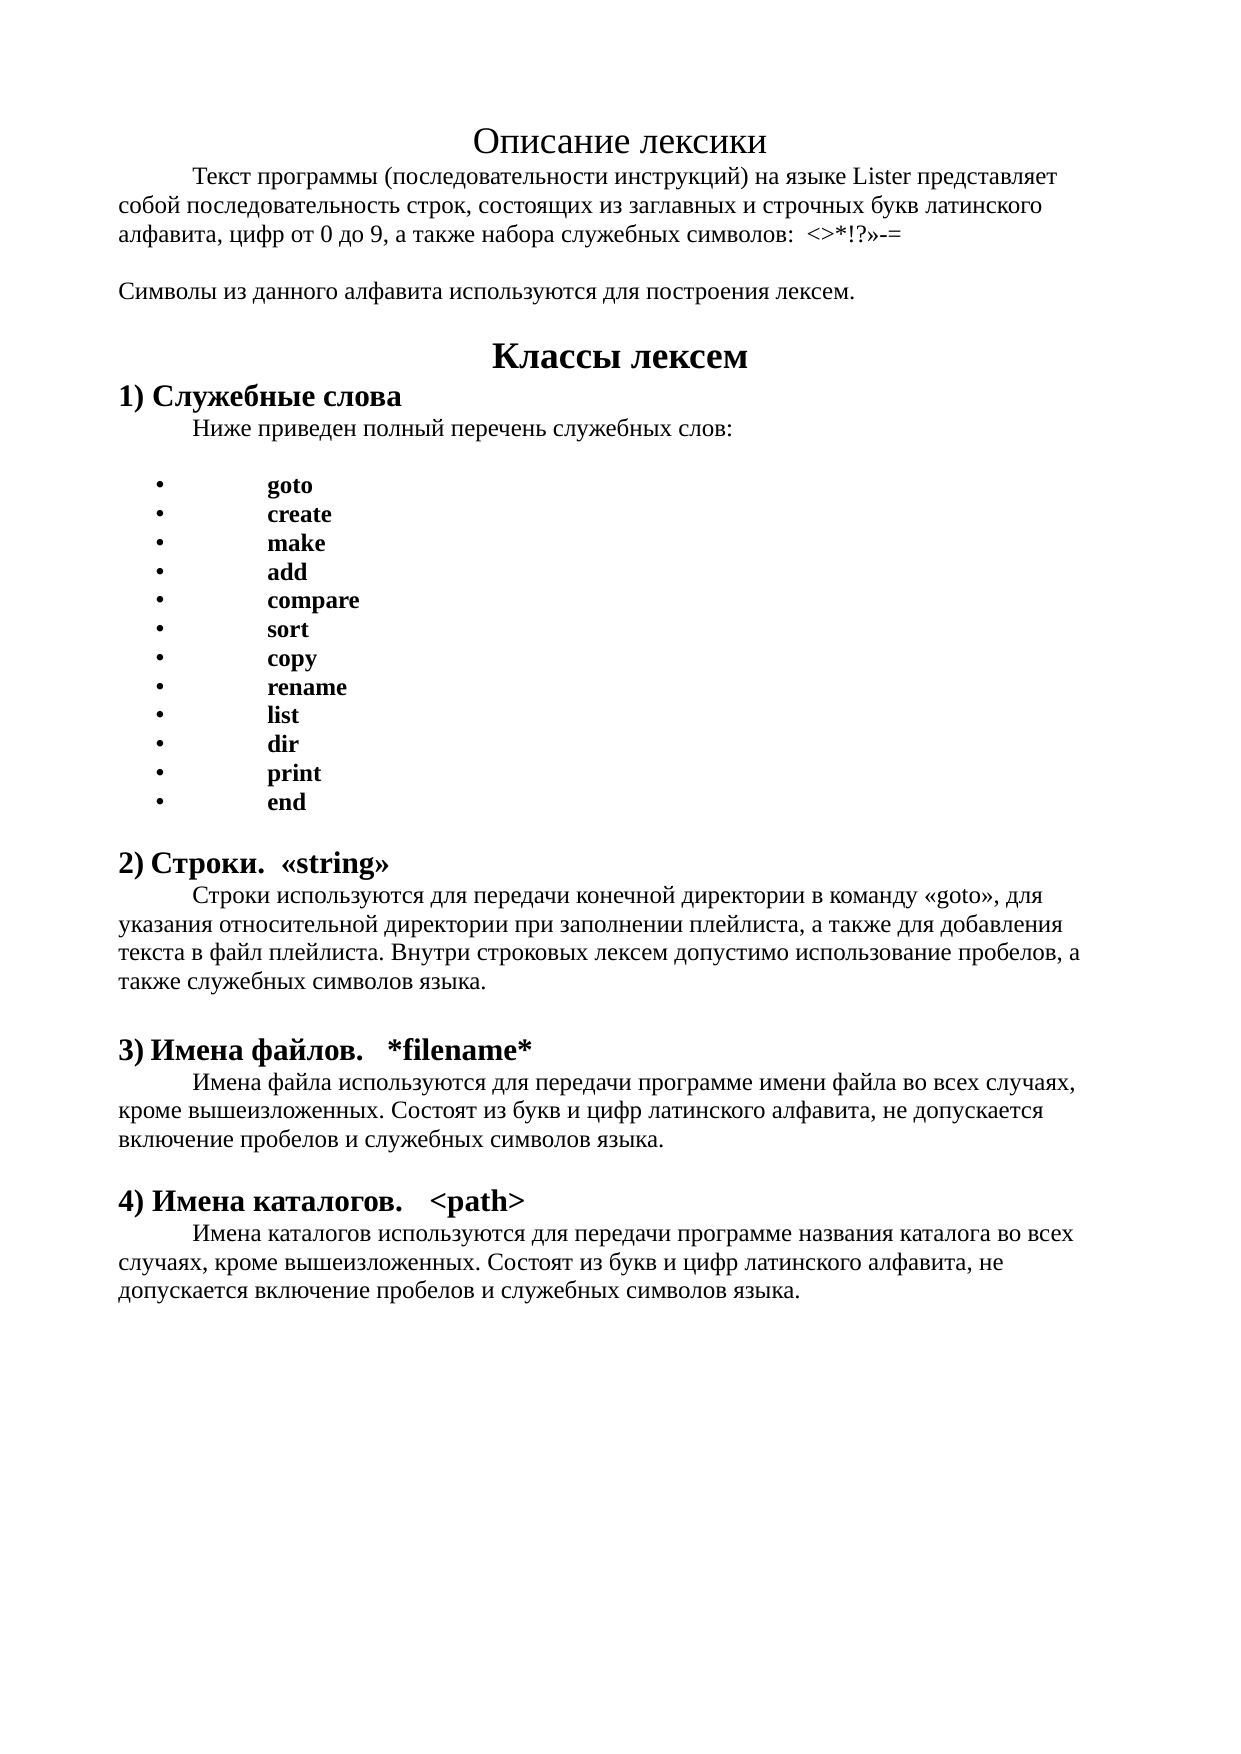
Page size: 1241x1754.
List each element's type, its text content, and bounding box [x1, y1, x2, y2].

list compare [156, 585, 1122, 614]
list create [156, 499, 1122, 528]
list make [156, 528, 1122, 557]
list add [156, 557, 1122, 585]
list print [156, 758, 1122, 787]
text Описание лексики [118, 118, 1122, 161]
text Ниже приведен полный перечень служебных слов: [118, 413, 1122, 442]
text Символы из данного алфавита используются для построения лексем. [118, 276, 1122, 305]
text Имена файла используются для передачи программе имени файла во всех случаях, кроме вышеизложенных. Состоят из букв и цифр латинского алфавита, не допускается включение пробелов и служебных символов языка. [118, 1067, 1122, 1153]
text 3) Имена файлов. *filename* [118, 1031, 1122, 1067]
list dir [156, 729, 1122, 758]
list rename [156, 672, 1122, 700]
list goto [156, 470, 1122, 499]
text Текст программы (последовательности инструкций) на языке Lister представляет собой последовательность строк, состоящих из заглавных и строчных букв латинского алфавита, цифр от 0 до 9, а также набора служебных символов: <>*!?»-= [118, 161, 1122, 247]
list end [156, 787, 1122, 815]
text Классы лексем [118, 334, 1122, 377]
list copy [156, 643, 1122, 672]
text Имена каталогов используются для передачи программе названия каталога во всех случаях, кроме вышеизложенных. Состоят из букв и цифр латинского алфавита, не допускается включение пробелов и служебных символов языка. [118, 1218, 1122, 1304]
text 1) Служебные слова [118, 377, 1122, 413]
list list [156, 700, 1122, 729]
text Строки используются для передачи конечной директории в команду «goto», для указания относительной директории при заполнении плейлиста, а также для добавления текста в файл плейлиста. Внутри строковых лексем допустимо использование пробелов, а также служебных символов языка. [118, 880, 1122, 995]
text 2) Строки. «string» [118, 844, 1122, 880]
text 4) Имена каталогов. <path> [118, 1182, 1122, 1218]
list sort [156, 614, 1122, 643]
